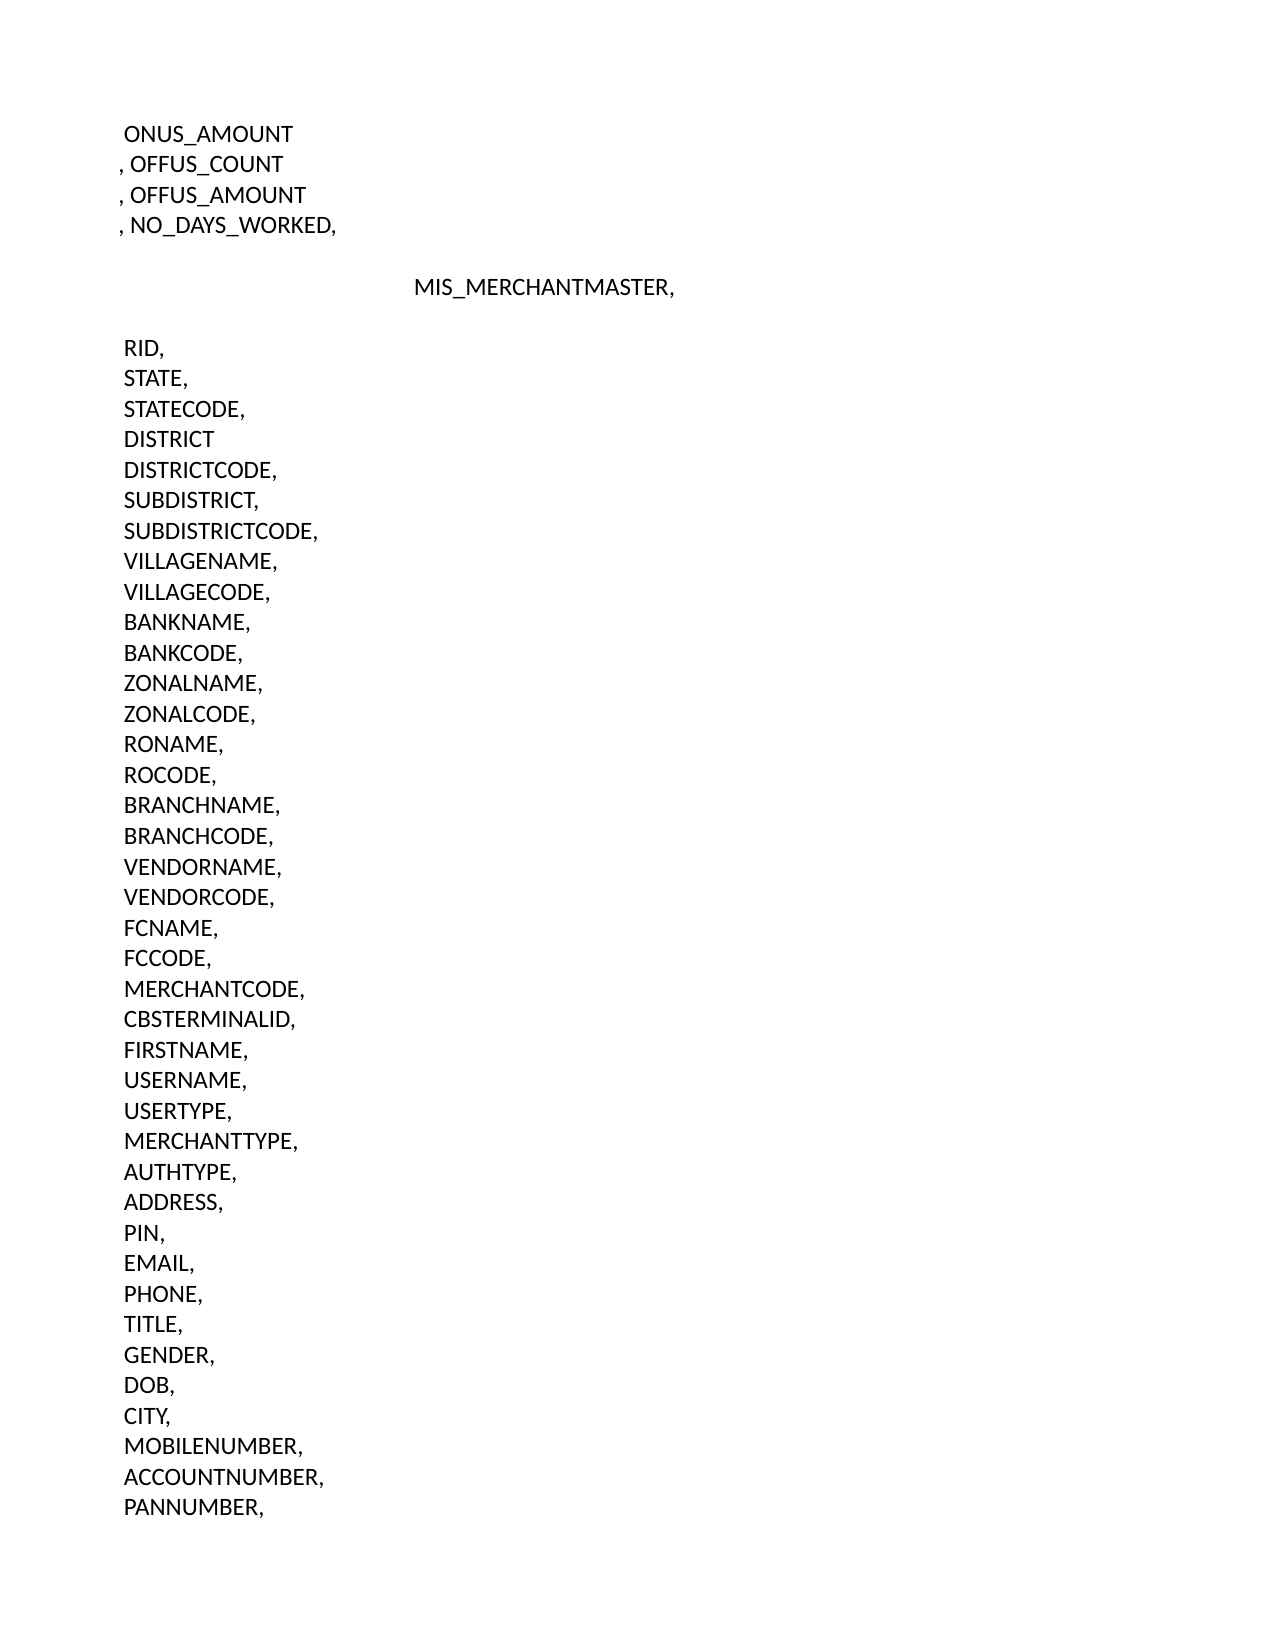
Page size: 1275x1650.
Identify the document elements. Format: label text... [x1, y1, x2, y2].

text VENDORCODE, [118, 881, 1157, 912]
text AUTHTYPE, [118, 1156, 1157, 1186]
text USERNAME, [118, 1064, 1157, 1095]
text MIS_MERCHANTMASTER, [118, 271, 1157, 301]
text PHONE, [118, 1278, 1157, 1308]
text GENDER, [118, 1339, 1157, 1369]
text TITLE, [118, 1308, 1157, 1339]
text PIN, [118, 1217, 1157, 1247]
text RID, [118, 332, 1157, 362]
text VENDORNAME, [118, 851, 1157, 881]
text BRANCHCODE, [118, 820, 1157, 851]
text CBSTERMINALID, [118, 1003, 1157, 1034]
text MOBILENUMBER, [118, 1431, 1157, 1461]
text ZONALCODE, [118, 698, 1157, 728]
text SUBDISTRICTCODE, [118, 515, 1157, 545]
text FCCODE, [118, 942, 1157, 973]
text MERCHANTCODE, [118, 973, 1157, 1003]
text STATECODE, [118, 393, 1157, 423]
text VILLAGECODE, [118, 576, 1157, 606]
text MERCHANTTYPE, [118, 1125, 1157, 1156]
text BRANCHNAME, [118, 789, 1157, 820]
text VILLAGENAME, [118, 545, 1157, 576]
text SUBDISTRICT, [118, 484, 1157, 515]
text ZONALNAME, [118, 667, 1157, 698]
text DISTRICT [118, 423, 1157, 454]
text , OFFUS_AMOUNT [118, 179, 1157, 210]
text , OFFUS_COUNT [118, 149, 1157, 179]
text , NO_DAYS_WORKED, [118, 210, 1157, 240]
text RONAME, [118, 728, 1157, 759]
text DISTRICTCODE, [118, 454, 1157, 484]
text ROCODE, [118, 759, 1157, 789]
text DOB, [118, 1369, 1157, 1400]
text ADDRESS, [118, 1186, 1157, 1217]
text FIRSTNAME, [118, 1034, 1157, 1064]
text EMAIL, [118, 1247, 1157, 1278]
text ONUS_AMOUNT [118, 118, 1157, 149]
text FCNAME, [118, 912, 1157, 942]
text USERTYPE, [118, 1095, 1157, 1125]
text BANKNAME, [118, 606, 1157, 637]
text STATE, [118, 362, 1157, 393]
text PANNUMBER, [118, 1492, 1157, 1522]
text ACCOUNTNUMBER, [118, 1461, 1157, 1492]
text BANKCODE, [118, 637, 1157, 667]
text CITY, [118, 1400, 1157, 1431]
